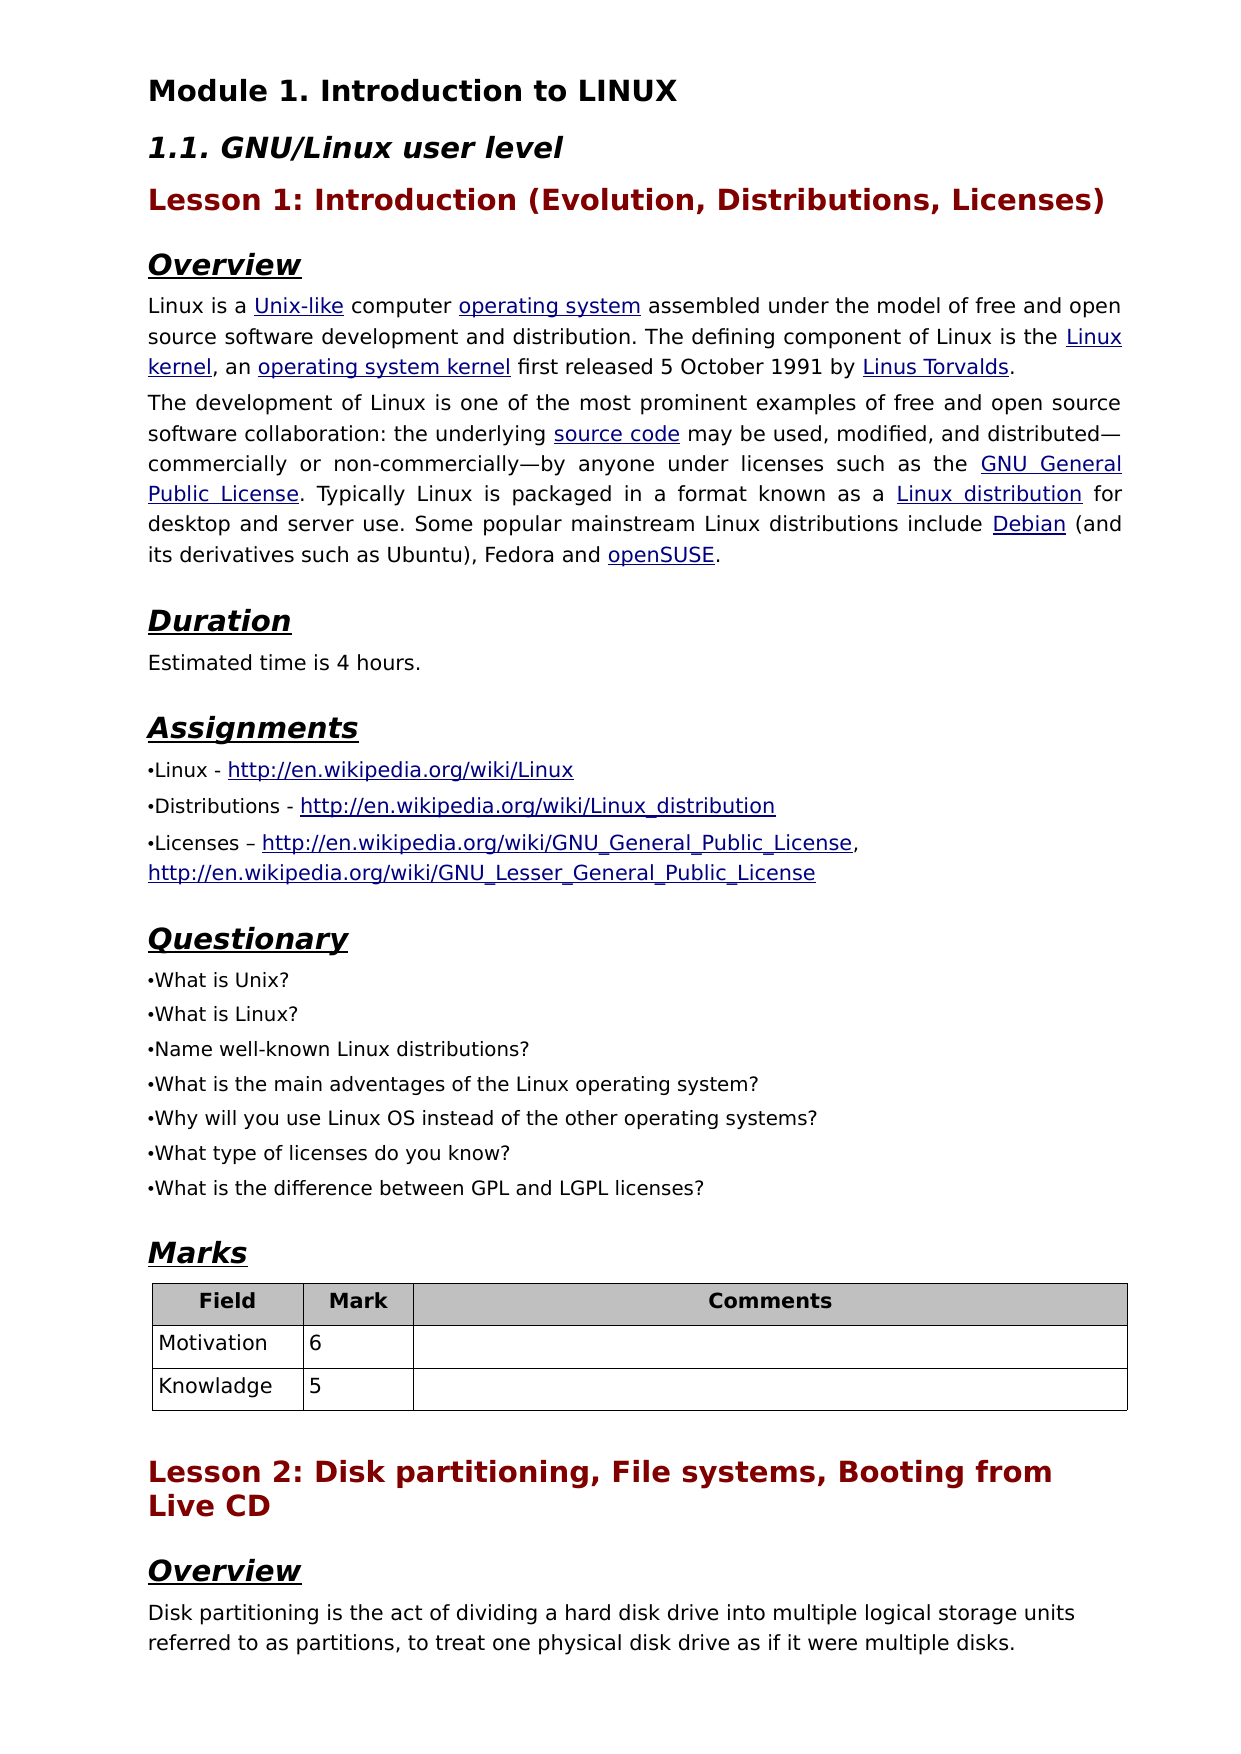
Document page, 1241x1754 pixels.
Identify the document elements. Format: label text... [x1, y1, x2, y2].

list What type of licenses do you know? [148, 1142, 1122, 1165]
list Linux - http://en.wikipedia.org/wiki/Linux [148, 758, 1122, 782]
text The development of Linux is one of the most prominent examples of free and open source software collaboration: the underlying source code may be used, modified, and distributed—commercially or non-commercially—by anyone under licenses such as the GNU General Public License. Typically Linux is packaged in a format known as a Linux distribution for desktop and server use. Some popular mainstream Linux distributions include Debian (and its derivatives such as Ubuntu), Fedora and openSUSE. [148, 391, 1122, 567]
subtitle Introduction to LINUX [148, 74, 1122, 108]
subtitle Introduction (Evolution, Distributions, Licenses) [148, 183, 1122, 217]
text Disk partitioning is the act of dividing a hard disk drive into multiple logical storage units referred to as partitions, to treat one physical disk drive as if it were multiple disks. [148, 1601, 1122, 1655]
table_cell 6 [304, 1326, 413, 1367]
subtitle Marks [148, 1237, 1122, 1271]
list What is the main adventages of the Linux operating system? [148, 1073, 1122, 1096]
subtitle GNU/Linux user level [148, 131, 1122, 165]
table_cell [414, 1369, 1127, 1409]
table_cell 5 [304, 1369, 413, 1409]
subtitle Duration [148, 604, 1122, 638]
table_header Comments [414, 1284, 1127, 1325]
subtitle Assignments [148, 712, 1122, 746]
subtitle Questionary [148, 922, 1122, 956]
list Name well-known Linux distributions? [148, 1038, 1122, 1061]
table_header Mark [304, 1284, 413, 1325]
list What is Unix? [148, 969, 1122, 992]
text Estimated time is 4 hours. [148, 651, 1122, 675]
subtitle Overview [148, 1554, 1122, 1588]
list What is Linux? [148, 1003, 1122, 1026]
table_cell Motivation [153, 1326, 303, 1367]
list Why will you use Linux OS instead of the other operating systems? [148, 1107, 1122, 1131]
table_cell Knowladge [153, 1369, 303, 1409]
text Linux is a Unix-like computer operating system assembled under the model of free and open source software development and distribution. The defining component of Linux is the Linux kernel, an operating system kernel first released 5 October 1991 by Linus Torvalds. [148, 294, 1122, 379]
list Licenses – http://en.wikipedia.org/wiki/GNU_General_Public_License, http://en.wikipedia.org/wiki/GNU_Lesser_General_Public_License [148, 831, 1122, 885]
table_cell [414, 1326, 1127, 1367]
subtitle Overview [148, 248, 1122, 282]
list What is the difference between GPL and LGPL licenses? [148, 1177, 1122, 1200]
subtitle Disk partitioning, File systems, Booting from Live CD [148, 1455, 1122, 1523]
table_header Field [153, 1284, 303, 1325]
list Distributions - http://en.wikipedia.org/wiki/Linux_distribution [148, 794, 1122, 819]
